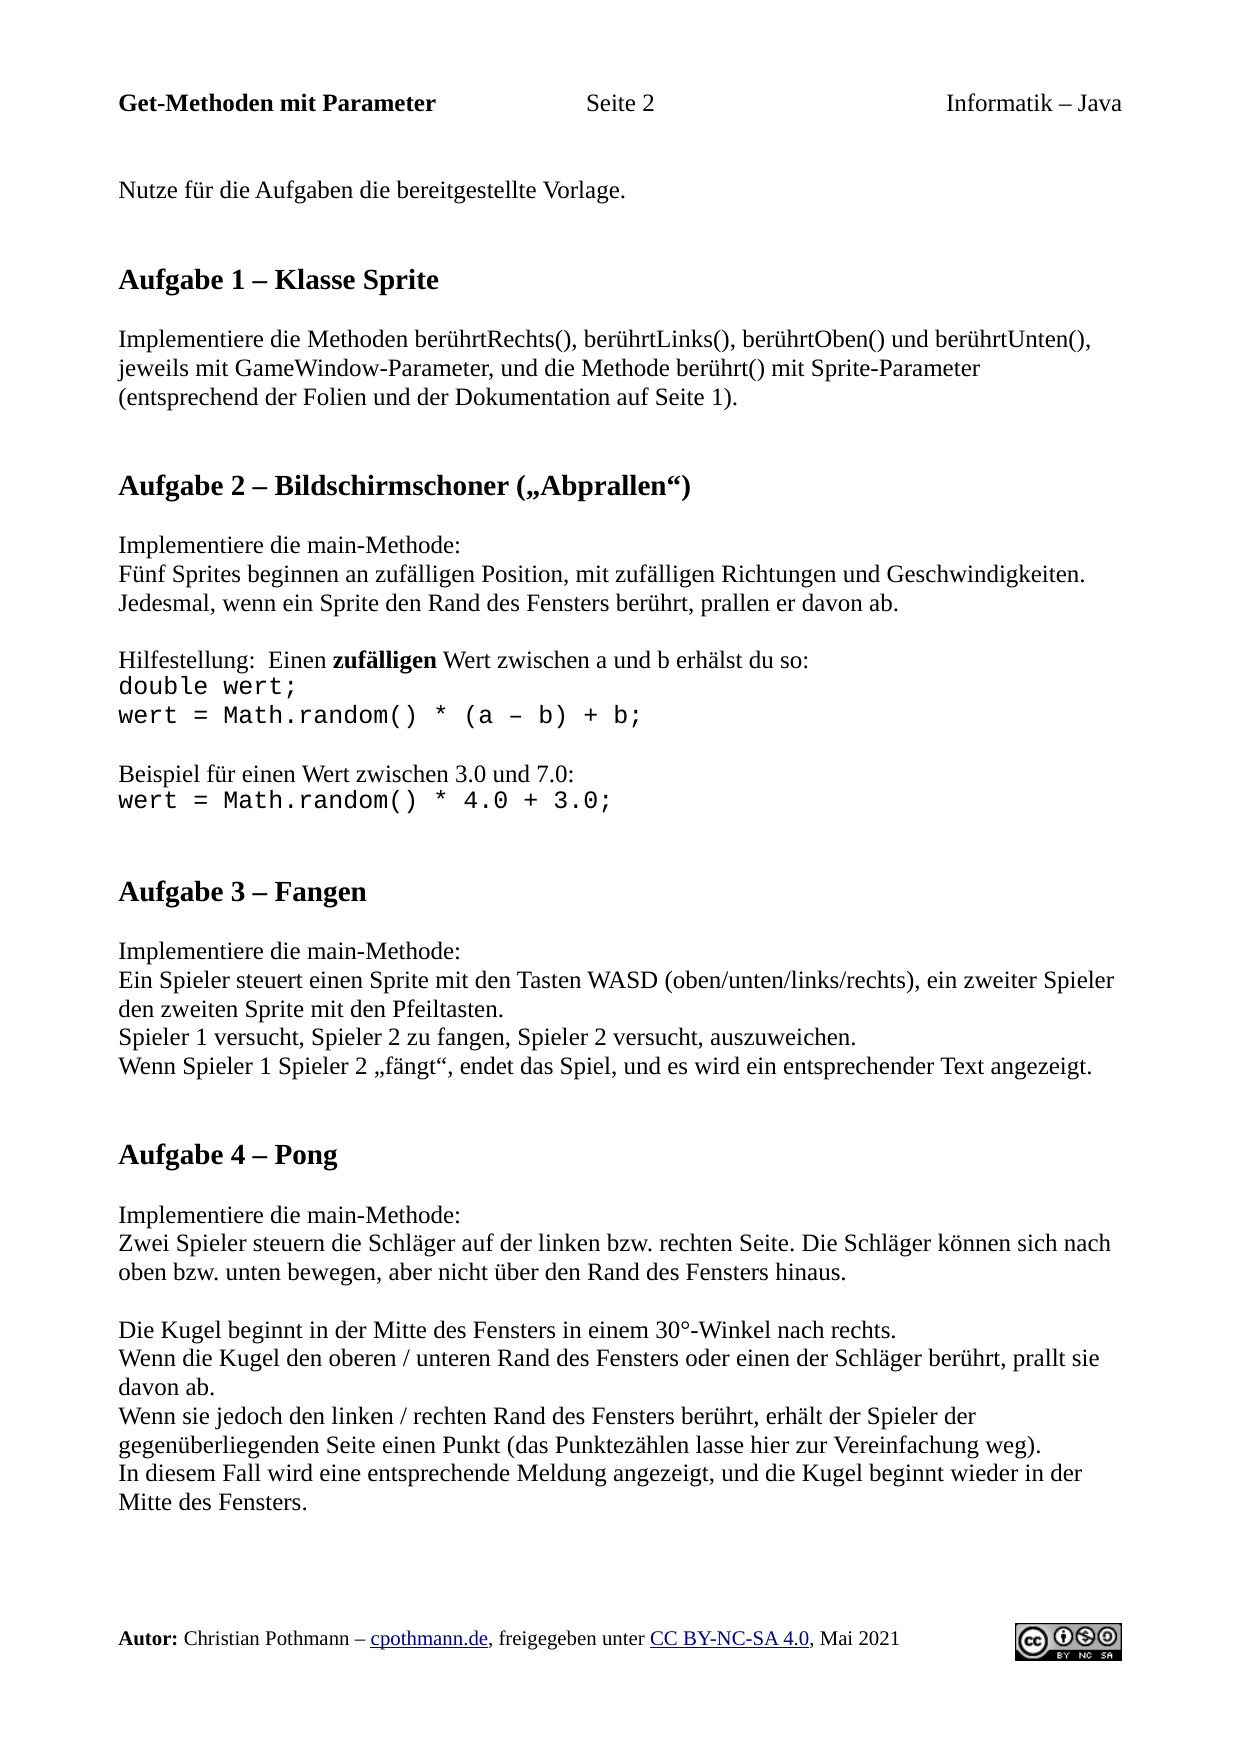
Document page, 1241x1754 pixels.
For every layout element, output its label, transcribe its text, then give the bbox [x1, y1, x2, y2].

text Hilfestellung: Einen zufälligen Wert zwischen a und b erhälst du so: [118, 645, 1122, 674]
text Ein Spieler steuert einen Sprite mit den Tasten WASD (oben/unten/links/rechts), ein zweiter Spieler den zweiten Sprite mit den Pfeiltasten. [118, 965, 1122, 1022]
text Aufgabe 3 – Fangen [118, 874, 1122, 907]
text Wenn Spieler 1 Spieler 2 „fängt“, endet das Spiel, und es wird ein entsprechender Text angezeigt. [118, 1051, 1122, 1080]
text Spieler 1 versucht, Spieler 2 zu fangen, Spieler 2 versucht, auszuweichen. [118, 1022, 1122, 1051]
text Aufgabe 4 – Pong [118, 1137, 1122, 1171]
text wert = Math.random() * (a – b) + b; [118, 702, 1122, 731]
text Wenn die Kugel den oberen / unteren Rand des Fensters oder einen der Schläger berührt, prallt sie davon ab. [118, 1343, 1122, 1401]
text Beispiel für einen Wert zwischen 3.0 und 7.0: [118, 759, 1122, 788]
text Die Kugel beginnt in der Mitte des Fensters in einem 30°-Winkel nach rechts. [118, 1315, 1122, 1343]
picture [1015, 1623, 1122, 1661]
text Autor: Christian Pothmann – cpothmann.de, freigegeben unter CC BY-NC-SA 4.0, Mai 2021 [118, 1626, 1015, 1650]
text double wert; [118, 674, 1122, 702]
text Aufgabe 2 – Bildschirmschoner („Abprallen“) [118, 439, 1122, 501]
text Wenn sie jedoch den linken / rechten Rand des Fensters berührt, erhält der Spieler der gegenüberliegenden Seite einen Punkt (das Punktezählen lasse hier zur Vereinfachung weg). [118, 1401, 1122, 1458]
text Implementiere die main-Methode: [118, 936, 1122, 965]
text Zwei Spieler steuern die Schläger auf der linken bzw. rechten Seite. Die Schläger können sich nach oben bzw. unten bewegen, aber nicht über den Rand des Fensters hinaus. [118, 1228, 1122, 1286]
text Implementiere die main-Methode: [118, 1200, 1122, 1228]
text (entsprechend der Folien und der Dokumentation auf Seite 1). [118, 382, 1122, 439]
text Implementiere die main-Methode: [118, 530, 1122, 559]
text Implementiere die Methoden berührtRechts(), berührtLinks(), berührtOben() und berührtUnten(), jeweils mit GameWindow-Parameter, und die Methode berührt() mit Sprite-Parameter [118, 324, 1122, 382]
text Fünf Sprites beginnen an zufälligen Position, mit zufälligen Richtungen und Geschwindigkeiten. Jedesmal, wenn ein Sprite den Rand des Fensters berührt, prallen er davon ab. [118, 559, 1122, 616]
text wert = Math.random() * 4.0 + 3.0; [118, 788, 1122, 816]
text Aufgabe 1 – Klasse Sprite [118, 262, 1122, 295]
text In diesem Fall wird eine entsprechende Meldung angezeigt, und die Kugel beginnt wieder in der Mitte des Fensters. [118, 1458, 1122, 1516]
text Nutze für die Aufgaben die bereitgestellte Vorlage. [118, 176, 1122, 204]
